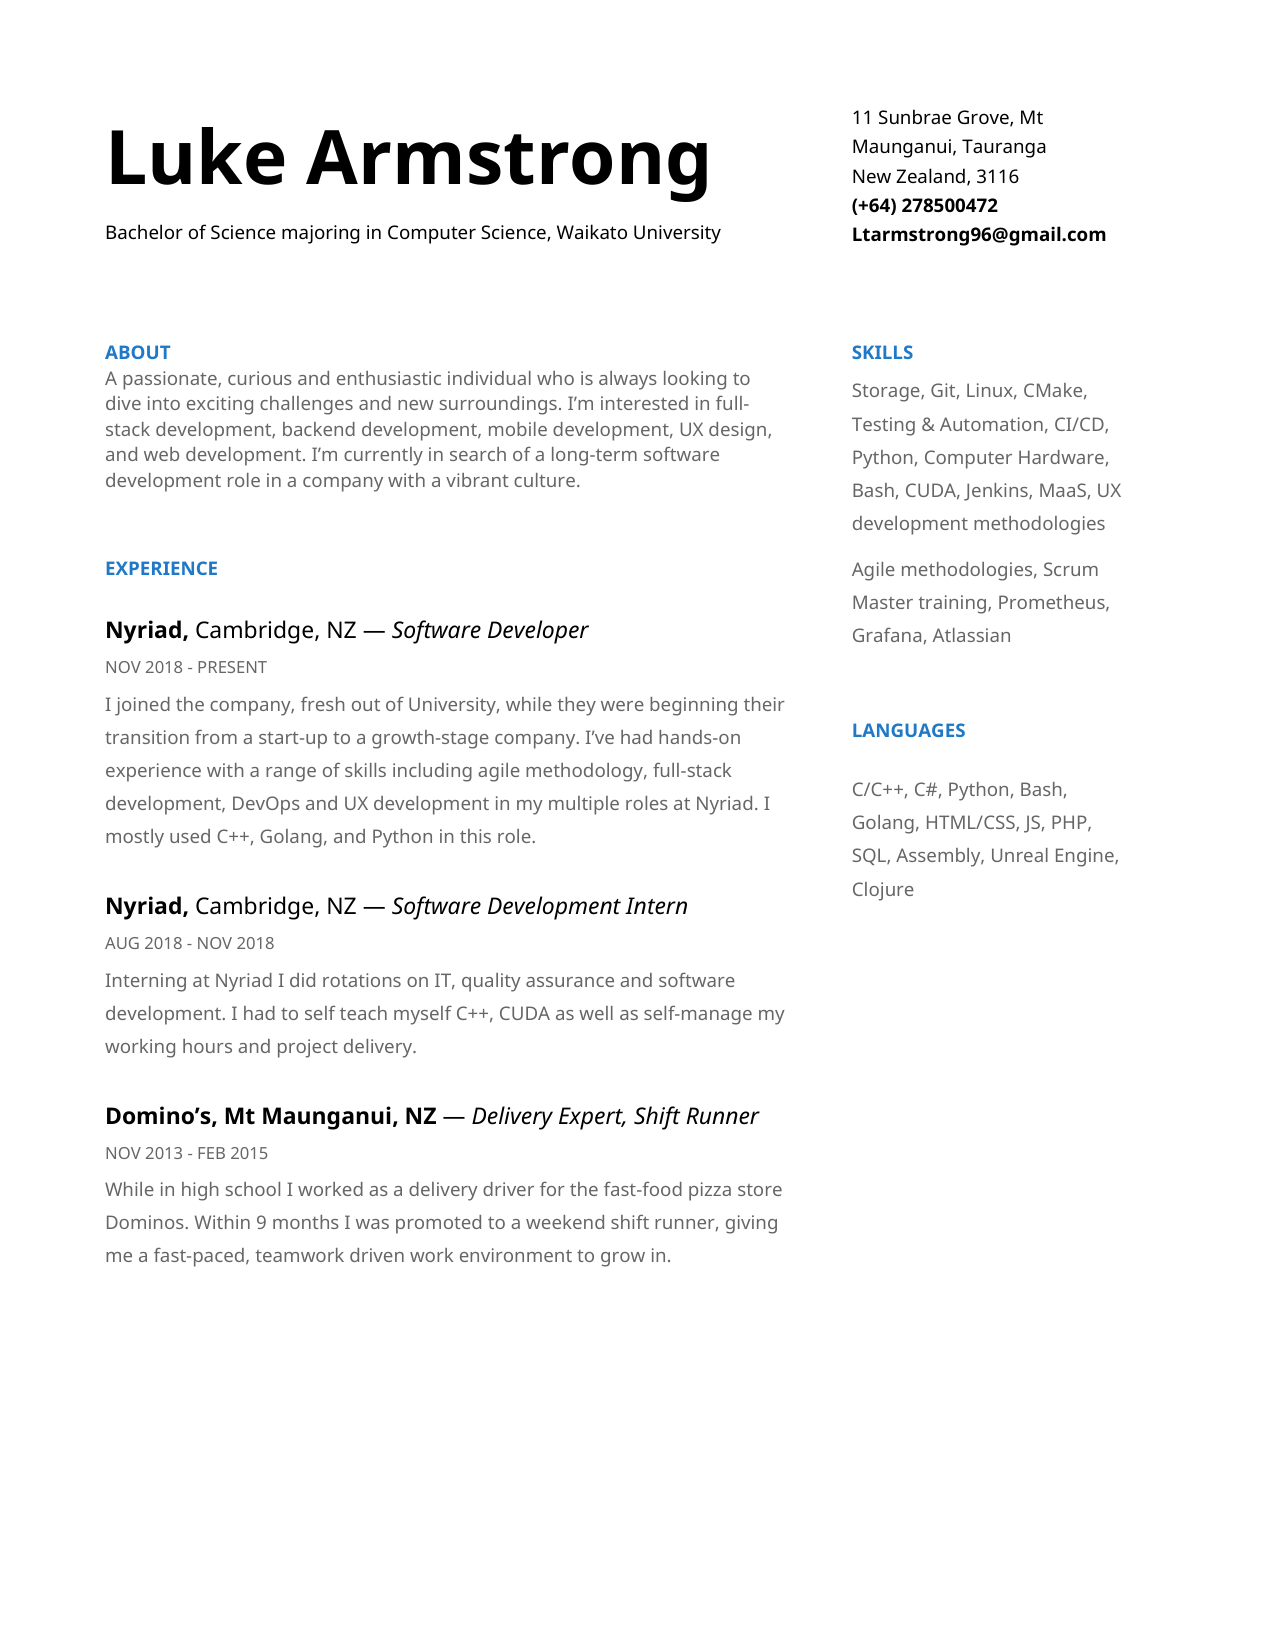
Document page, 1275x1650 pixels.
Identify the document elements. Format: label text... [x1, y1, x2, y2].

table_header 11 Sunbrae Grove, Mt Maunganui, Tauranga New Zealand, 3116 (+64) 278500472 Ltarmstrong96@gmail.com [837, 90, 1181, 262]
table_header Luke Armstrong Bachelor of Science majoring in Computer Science, Waikato University [90, 90, 837, 262]
table_cell ABOUT A passionate, curious and enthusiastic individual who is always looking to dive into exciting challenges and new surroundings. I’m interested in full-stack development, backend development, mobile development, UX design, and web development. I’m currently in search of a long-term software development role in a company with a vibrant culture. EXPERIENCE Nyriad, Cambridge, NZ — Software Developer NOV 2018 - PRESENT I joined the company, fresh out of University, while they were beginning their transition from a start-up to a growth-stage company. I’ve had hands-on experience with a range of skills including agile methodology, full-stack development, DevOps and UX development in my multiple roles at Nyriad. I mostly used C++, Golang, and Python in this role. Nyriad, Cambridge, NZ — Software Development Intern AUG 2018 - NOV 2018 Interning at Nyriad I did rotations on IT, quality assurance and software development. I had to self teach myself C++, CUDA as well as self-manage my working hours and project delivery. Domino’s, Mt Maunganui, NZ — Delivery Expert, Shift Runner NOV 2013 - FEB 2015 While in high school I worked as a delivery driver for the fast-food pizza store Dominos. Within 9 months I was promoted to a weekend shift runner, giving me a fast-paced, teamwork driven work environment to grow in. [90, 262, 837, 1543]
table_cell SKILLS Storage, Git, Linux, CMake, Testing & Automation, CI/CD, Python, Computer Hardware, Bash, CUDA, Jenkins, MaaS, UX development methodologies Agile methodologies, Scrum Master training, Prometheus, Grafana, Atlassian LANGUAGES C/C++, C#, Python, Bash, Golang, HTML/CSS, JS, PHP, SQL, Assembly, Unreal Engine, Clojure [837, 262, 1181, 1543]
